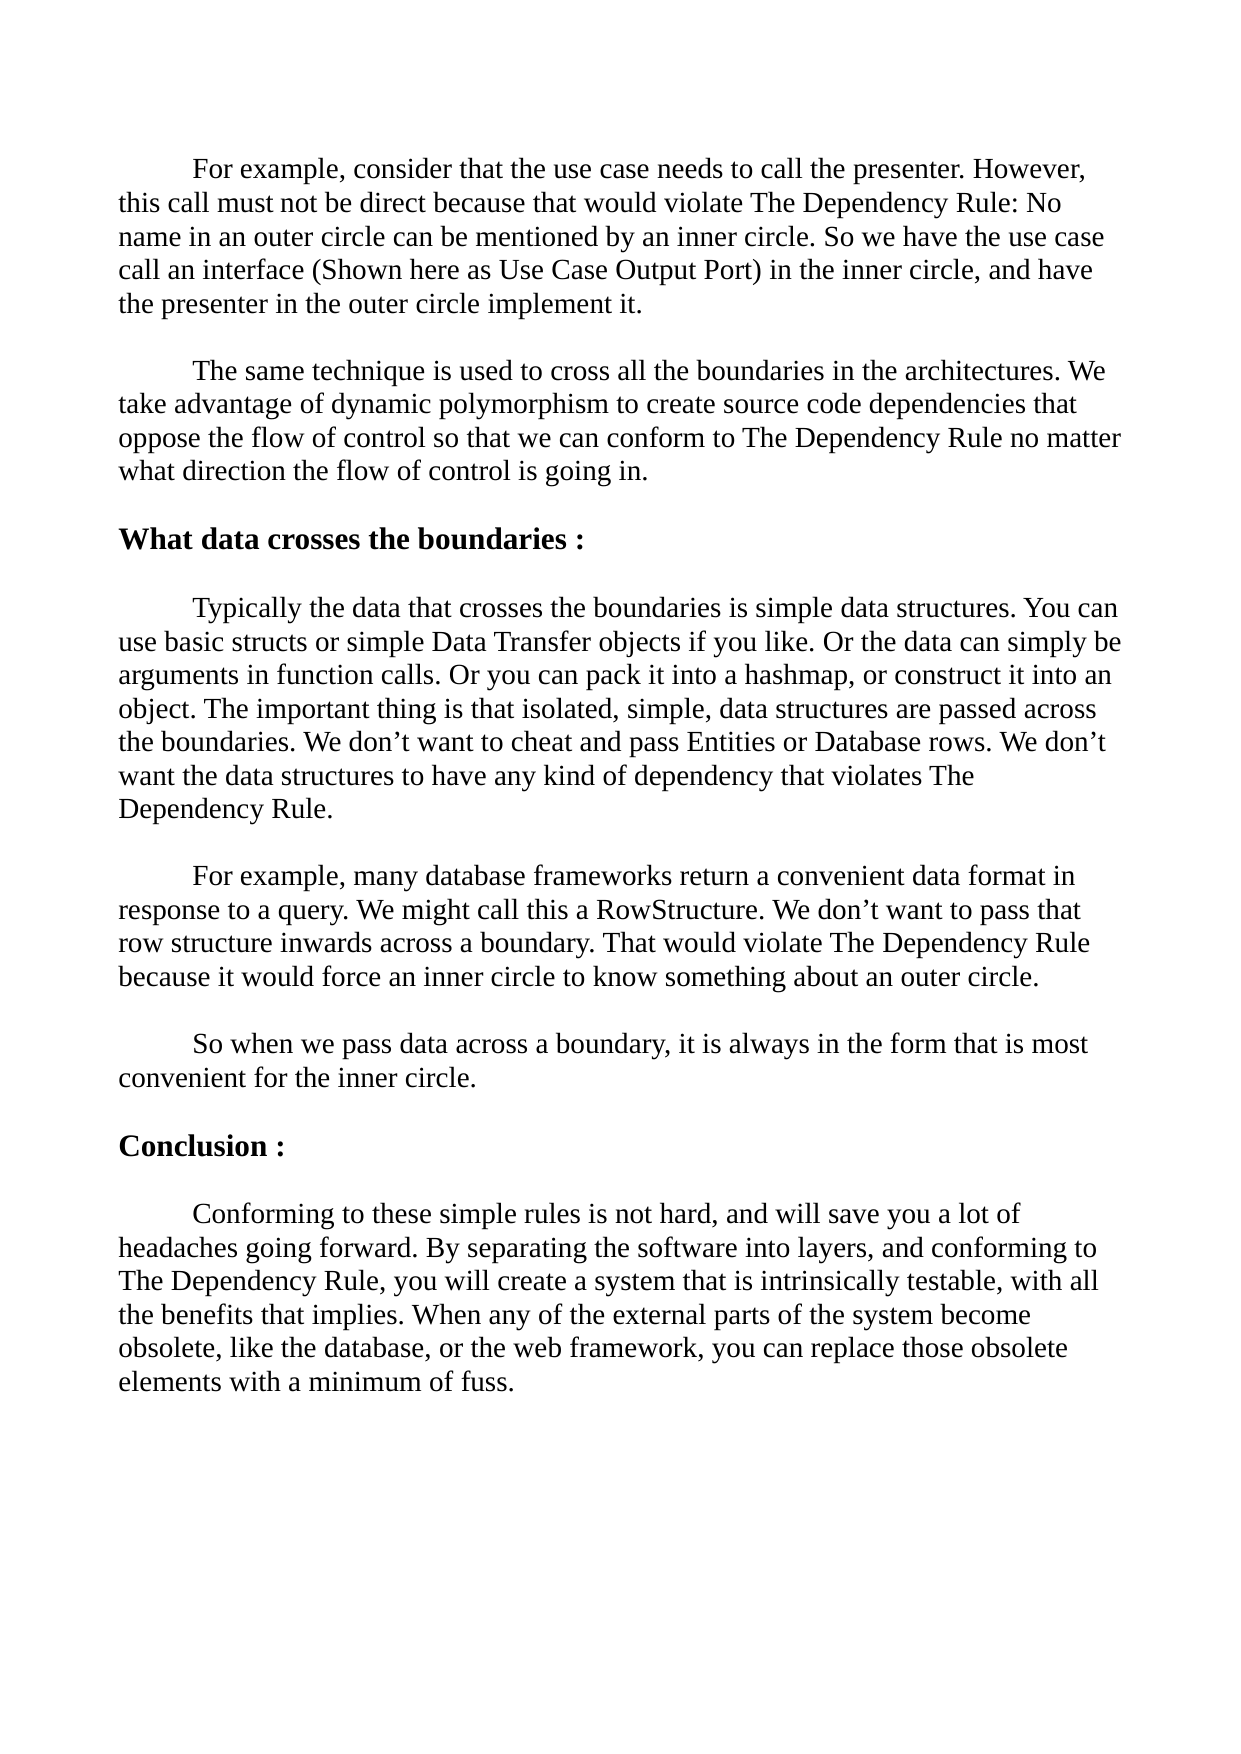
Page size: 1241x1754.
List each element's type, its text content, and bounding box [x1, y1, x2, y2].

text Typically the data that crosses the boundaries is simple data structures. You can use basic structs or simple Data Transfer objects if you like. Or the data can simply be arguments in function calls. Or you can pack it into a hashmap, or construct it into an object. The important thing is that isolated, simple, data structures are passed across the boundaries. We don’t want to cheat and pass Entities or Database rows. We don’t want the data structures to have any kind of dependency that violates The Dependency Rule. [118, 590, 1122, 825]
text Conforming to these simple rules is not hard, and will save you a lot of headaches going forward. By separating the software into layers, and conforming to The Dependency Rule, you will create a system that is intrinsically testable, with all the benefits that implies. When any of the external parts of the system become obsolete, like the database, or the web framework, you can replace those obsolete elements with a minimum of fuss. [118, 1196, 1122, 1397]
text Conclusion : [118, 1127, 1122, 1163]
text What data crosses the boundaries : [118, 521, 1122, 557]
text So when we pass data across a boundary, it is always in the form that is most convenient for the inner circle. [118, 1026, 1122, 1093]
text For example, consider that the use case needs to call the presenter. However, this call must not be direct because that would violate The Dependency Rule: No name in an outer circle can be mentioned by an inner circle. So we have the use case call an interface (Shown here as Use Case Output Port) in the inner circle, and have the presenter in the outer circle implement it. [118, 152, 1122, 319]
text The same technique is used to cross all the boundaries in the architectures. We take advantage of dynamic polymorphism to create source code dependencies that oppose the flow of control so that we can conform to The Dependency Rule no matter what direction the flow of control is going in. [118, 353, 1122, 487]
text For example, many database frameworks return a convenient data format in response to a query. We might call this a RowStructure. We don’t want to pass that row structure inwards across a boundary. That would violate The Dependency Rule because it would force an inner circle to know something about an outer circle. [118, 858, 1122, 993]
